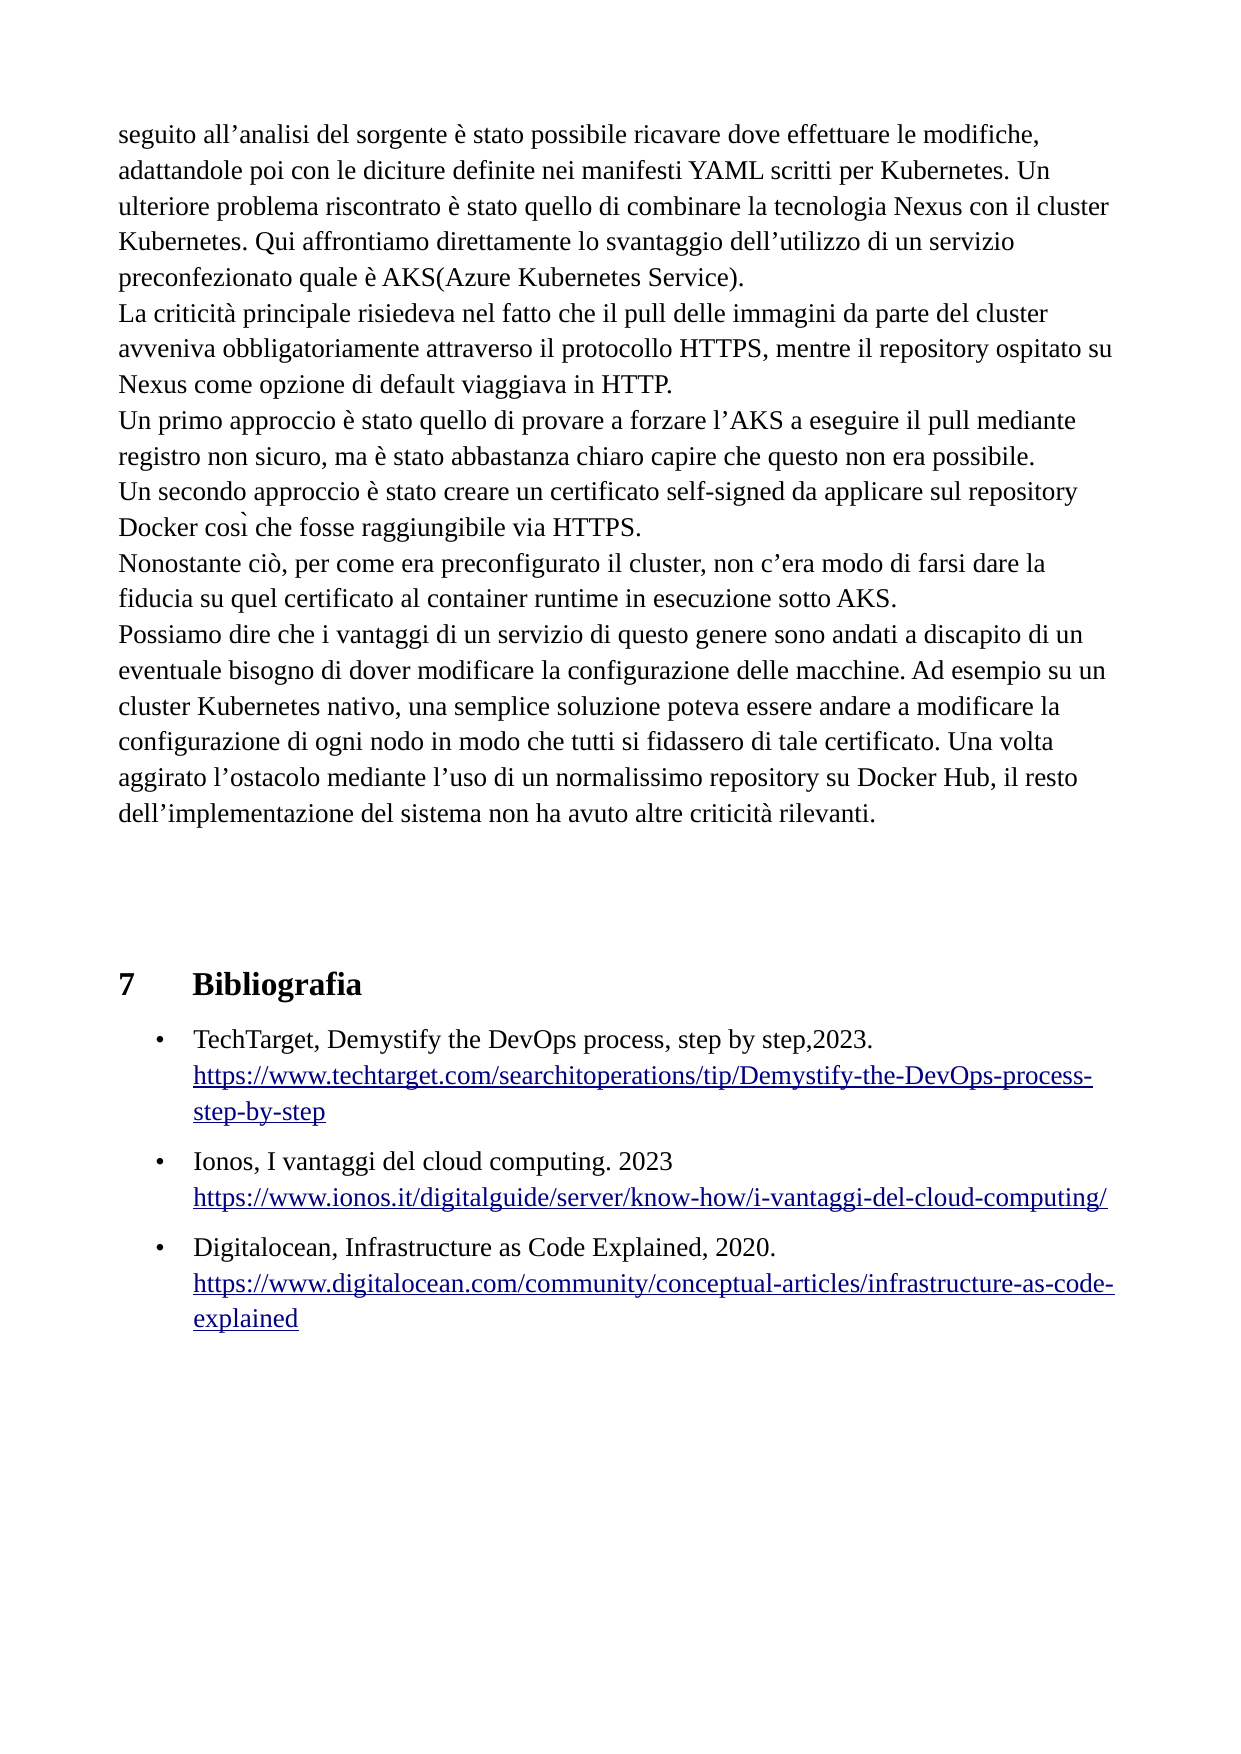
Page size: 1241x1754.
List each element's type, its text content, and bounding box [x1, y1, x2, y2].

list TechTarget, Demystify the DevOps process, step by step,2023. https://www.techtarget.com/searchitoperations/tip/Demystify-the-DevOps-process-step-by-step [156, 1023, 1122, 1126]
text seguito all’analisi del sorgente è stato possibile ricavare dove effettuare le modifiche, adattandole poi con le diciture definite nei manifesti YAML scritti per Kubernetes. Un ulteriore problema riscontrato è stato quello di combinare la tecnologia Nexus con il cluster Kubernetes. Qui affrontiamo direttamente lo svantaggio dell’utilizzo di un servizio preconfezionato quale è AKS(Azure Kubernetes Service). La criticità principale risiedeva nel fatto che il pull delle immagini da parte del cluster avveniva obbligatoriamente attraverso il protocollo HTTPS, mentre il repository ospitato su Nexus come opzione di default viaggiava in HTTP. Un primo approccio è stato quello di provare a forzare l’AKS a eseguire il pull mediante registro non sicuro, ma è stato abbastanza chiaro capire che questo non era possibile. Un secondo approccio è stato creare un certificato self-signed da applicare sul repository Docker cosı̀ che fosse raggiungibile via HTTPS. Nonostante ciò, per come era preconfigurato il cluster, non c’era modo di farsi dare la fiducia su quel certificato al container runtime in esecuzione sotto AKS. Possiamo dire che i vantaggi di un servizio di questo genere sono andati a discapito di un eventuale bisogno di dover modificare la configurazione delle macchine. Ad esempio su un cluster Kubernetes nativo, una semplice soluzione poteva essere andare a modificare la configurazione di ogni nodo in modo che tutti si fidassero di tale certificato. Una volta aggirato l’ostacolo mediante l’uso di un normalissimo repository su Docker Hub, il resto dell’implementazione del sistema non ha avuto altre criticità rilevanti. [118, 118, 1122, 828]
list Digitalocean, Infrastructure as Code Explained, 2020. https://www.digitalocean.com/community/conceptual-articles/infrastructure-as-code-explained [156, 1231, 1122, 1334]
list Ionos, I vantaggi del cloud computing. 2023 https://www.ionos.it/digitalguide/server/know-how/i-vantaggi-del-cloud-computing/ [156, 1145, 1122, 1212]
text 7 Bibliografia [118, 964, 1122, 1003]
